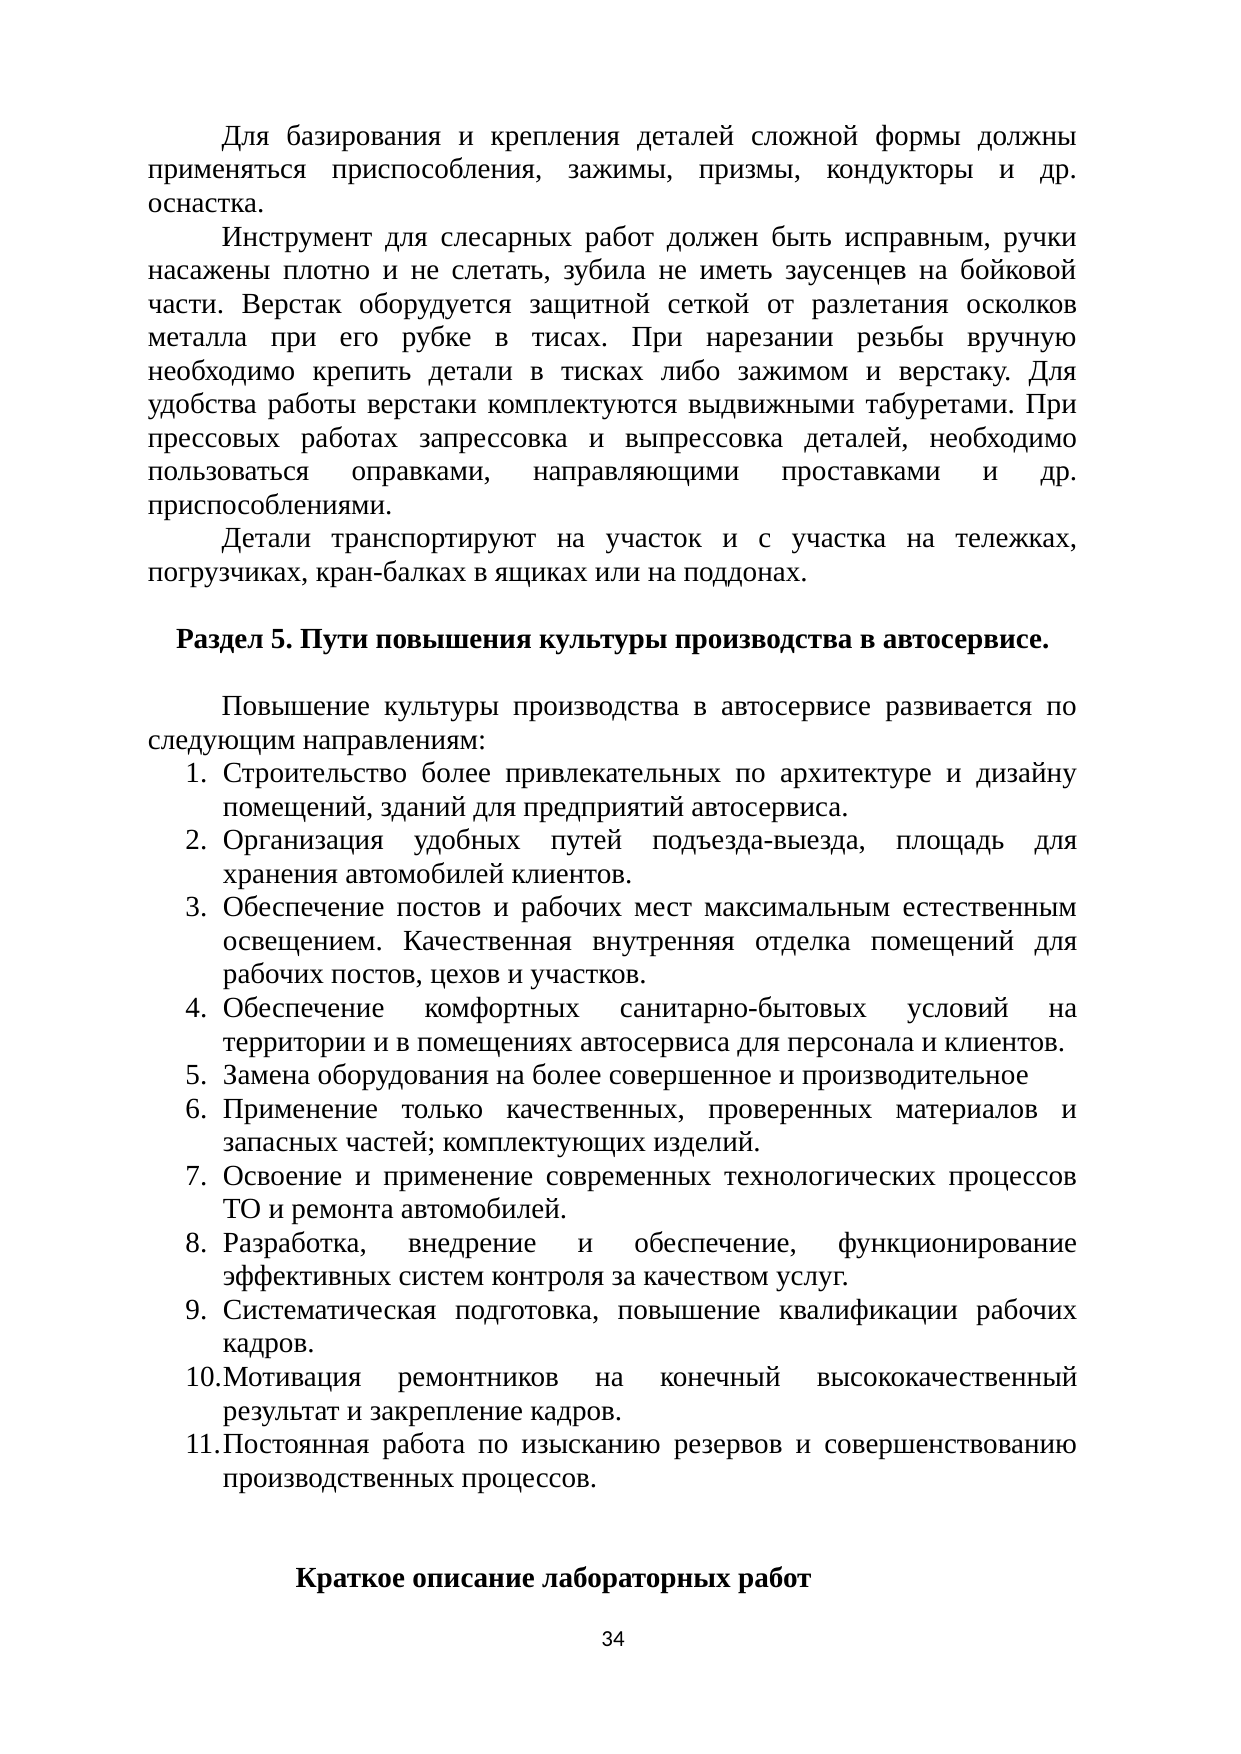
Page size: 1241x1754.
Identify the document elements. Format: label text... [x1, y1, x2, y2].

list Обеспечение комфортных санитарно-бытовых условий на территории и в помещениях автосервиса для персонала и клиентов. [185, 990, 1078, 1057]
list Строительство более привлекательных по архитектуре и дизайну помещений, зданий для предприятий автосервиса. [185, 755, 1078, 822]
list Освоение и применение современных технологических процессов ТО и ремонта автомобилей. [185, 1158, 1078, 1225]
list Мотивация ремонтников на конечный высококачественный результат и закрепление кадров. [185, 1359, 1078, 1426]
list Замена оборудования на более совершенное и производительное [185, 1057, 1078, 1091]
list Организация удобных путей подъезда-выезда, площадь для хранения автомобилей клиентов. [185, 822, 1078, 889]
text Для базирования и крепления деталей сложной формы должны применяться приспособления, зажимы, призмы, кондукторы и др. оснастка. [148, 118, 1078, 219]
list Обеспечение постов и рабочих мест максимальным естественным освещением. Качественная внутренняя отделка помещений для рабочих постов, цехов и участков. [185, 889, 1078, 990]
list Постоянная работа по изысканию резервов и совершенствованию производственных процессов. [185, 1426, 1078, 1493]
text Краткое описание лабораторных работ [148, 1560, 1078, 1594]
list Систематическая подготовка, повышение квалификации рабочих кадров. [185, 1292, 1078, 1359]
list Разработка, внедрение и обеспечение, функционирование эффективных систем контроля за качеством услуг. [185, 1225, 1078, 1292]
text Повышение культуры производства в автосервисе развивается по следующим направлениям: [148, 688, 1078, 755]
text Раздел 5. Пути повышения культуры производства в автосервисе. [148, 621, 1078, 655]
text Инструмент для слесарных работ должен быть исправным, ручки насажены плотно и не слетать, зубила не иметь заусенцев на бойковой части. Верстак оборудуется защитной сеткой от разлетания осколков металла при его рубке в тисах. При нарезании резьбы вручную необходимо крепить детали в тисках либо зажимом и верстаку. Для удобства работы верстаки комплектуются выдвижными табуретами. При прессовых работах запрессовка и выпрессовка деталей, необходимо пользоваться оправками, направляющими проставками и др. приспособлениями. [148, 219, 1078, 521]
text Детали транспортируют на участок и с участка на тележках, погрузчиках, кран-балках в ящиках или на поддонах. [148, 521, 1078, 588]
list Применение только качественных, проверенных материалов и запасных частей; комплектующих изделий. [185, 1091, 1078, 1158]
